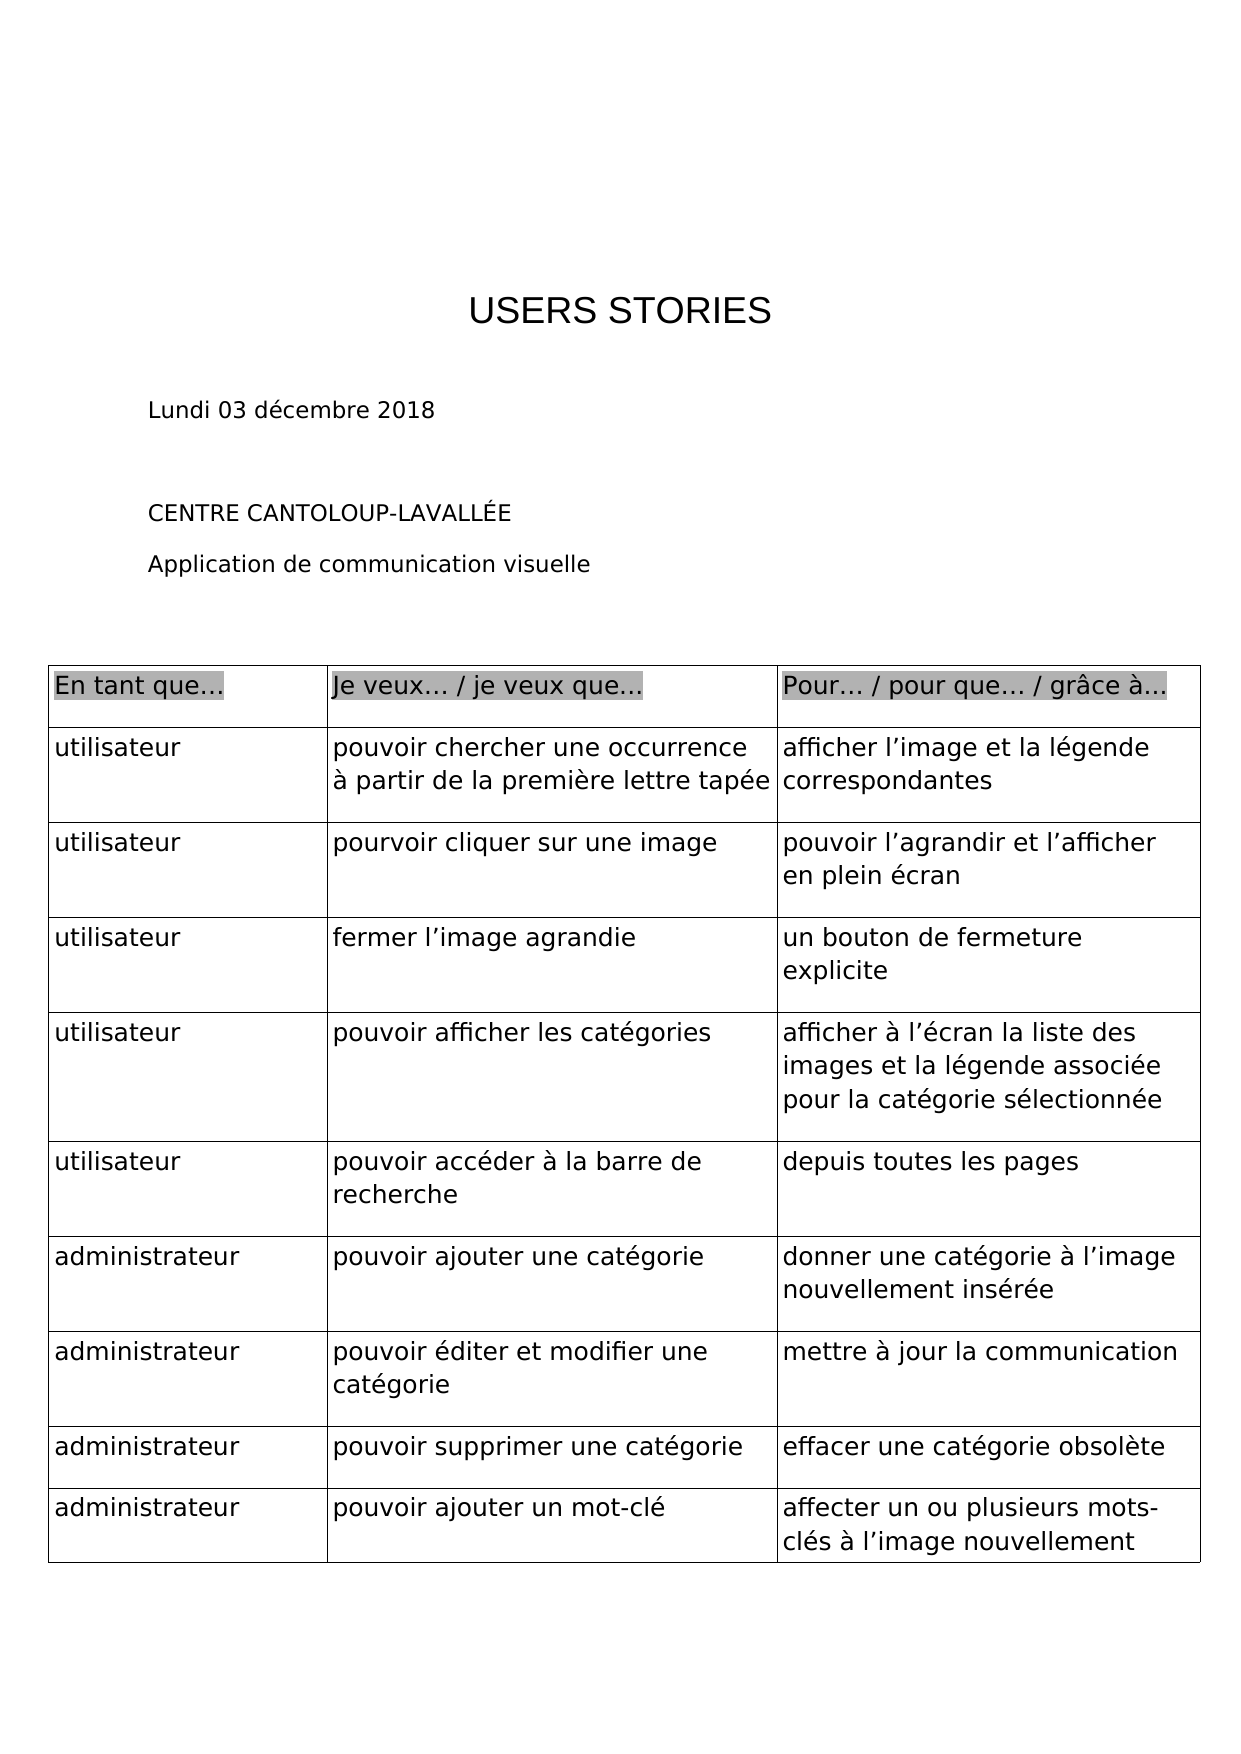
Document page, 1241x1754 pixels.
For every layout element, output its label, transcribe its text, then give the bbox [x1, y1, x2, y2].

table_cell donner une catégorie à l’image nouvellement insérée [778, 1237, 1200, 1331]
table_cell effacer une catégorie obsolète [778, 1427, 1200, 1488]
table_cell pouvoir éditer et modifier une catégorie [328, 1332, 777, 1426]
table_header Pour… / pour que… / grâce à... [778, 666, 1200, 727]
text Lundi 03 décembre 2018 [148, 397, 1093, 423]
table_cell administrateur [49, 1332, 327, 1426]
table_cell depuis toutes les pages [778, 1142, 1200, 1236]
table_cell un bouton de fermeture explicite [778, 918, 1200, 1012]
table_cell utilisateur [49, 1013, 327, 1141]
table_cell pourvoir cliquer sur une image [328, 823, 777, 917]
table_cell administrateur [49, 1427, 327, 1488]
table_cell mettre à jour la communication [778, 1332, 1200, 1426]
table_cell administrateur [49, 1237, 327, 1331]
table_cell fermer l’image agrandie [328, 918, 777, 1012]
table_cell utilisateur [49, 728, 327, 822]
table_cell pouvoir supprimer une catégorie [328, 1427, 777, 1488]
table_cell pouvoir chercher une occurrence à partir de la première lettre tapée [328, 728, 777, 822]
table_cell afficher l’image et la légende correspondantes [778, 728, 1200, 822]
table_cell utilisateur [49, 918, 327, 1012]
table_cell afficher à l’écran la liste des images et la légende associée pour la catégorie sélectionnée [778, 1013, 1200, 1141]
table_header Je veux… / je veux que... [328, 666, 777, 727]
table_cell pouvoir ajouter une catégorie [328, 1237, 777, 1331]
table_cell utilisateur [49, 823, 327, 917]
table_cell utilisateur [49, 1142, 327, 1236]
subtitle USERS STORIES [148, 288, 1093, 331]
table_cell pouvoir ajouter un mot-clé [328, 1489, 777, 1562]
table_cell pouvoir accéder à la barre de recherche [328, 1142, 777, 1236]
table_header En tant que… [49, 666, 327, 727]
table_cell pouvoir l’agrandir et l’afficher en plein écran [778, 823, 1200, 917]
table_cell affecter un ou plusieurs mots-clés à l’image nouvellement [778, 1489, 1200, 1562]
text CENTRE CANTOLOUP-LAVALLÉE [148, 500, 1093, 526]
table_cell administrateur [49, 1489, 327, 1562]
text Application de communication visuelle [148, 551, 1093, 578]
table_cell pouvoir afficher les catégories [328, 1013, 777, 1141]
